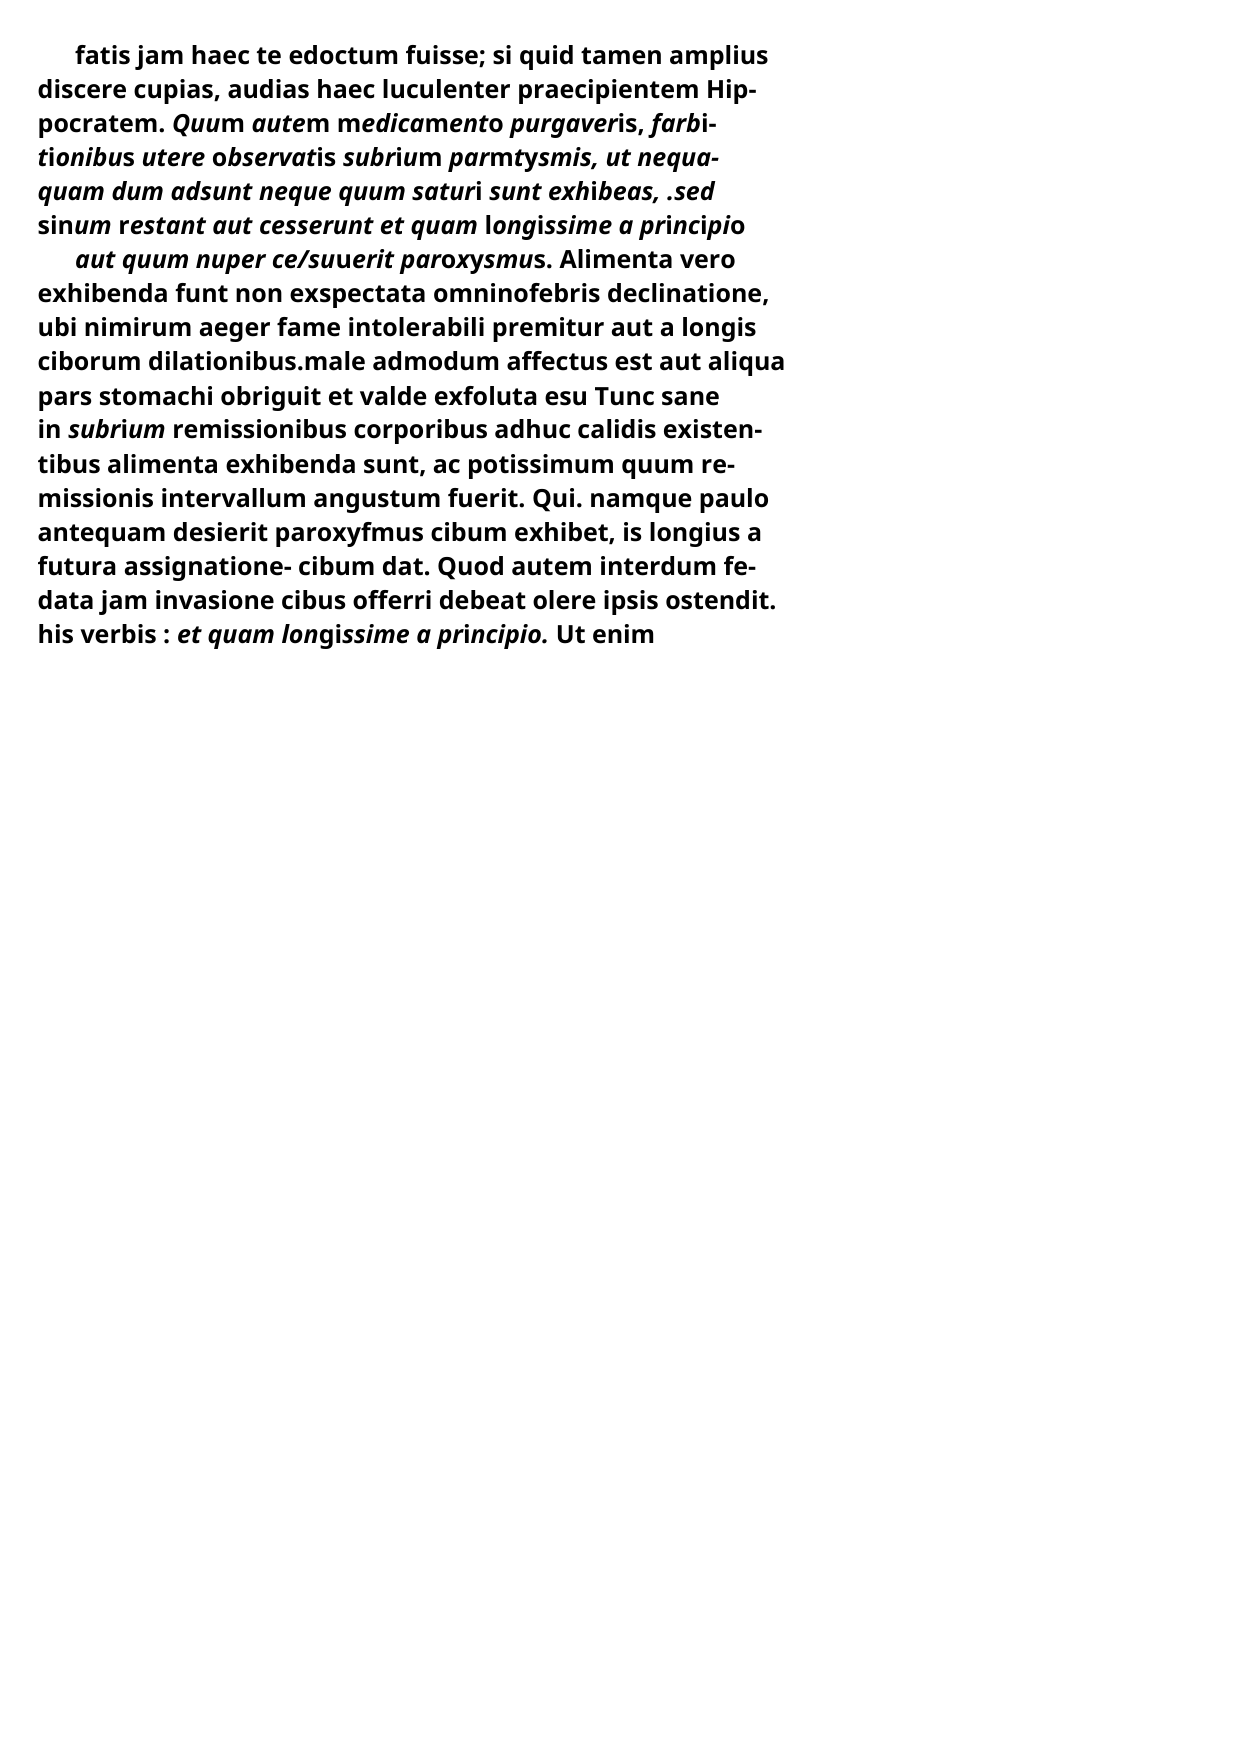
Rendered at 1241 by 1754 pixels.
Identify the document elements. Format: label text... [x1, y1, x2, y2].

text aut quum nuper ce/suuerit paroxysmus. Alimenta vero exhibenda funt non exspectata omninofebris declinatione, ubi nimirum aeger fame intolerabili premitur aut a longis ciborum dilationibus.male admodum affectus est aut aliqua pars stomachi obriguit et valde exfoluta esu Tunc sane in subrium remissionibus corporibus adhuc calidis existen- tibus alimenta exhibenda sunt, ac potissimum quum re- missionis intervallum angustum fuerit. Qui. namque paulo antequam desierit paroxyfmus cibum exhibet, is longius a futura assignatione- cibum dat. Quod autem interdum fe- data jam invasione cibus offerri debeat olere ipsis ostendit. his verbis : et quam longissime a principio. Ut enim [37, 242, 1203, 651]
text fatis jam haec te edoctum fuisse; si quid tamen amplius discere cupias, audias haec luculenter praecipientem Hip- pocratem. Quum autem medicamento purgaveris, farbi- tionibus utere observatis subrium parmtysmis, ut nequa- quam dum adsunt neque quum saturi sunt exhibeas, .sed sinum restant aut cesserunt et quam longissime a principio [37, 37, 1203, 242]
